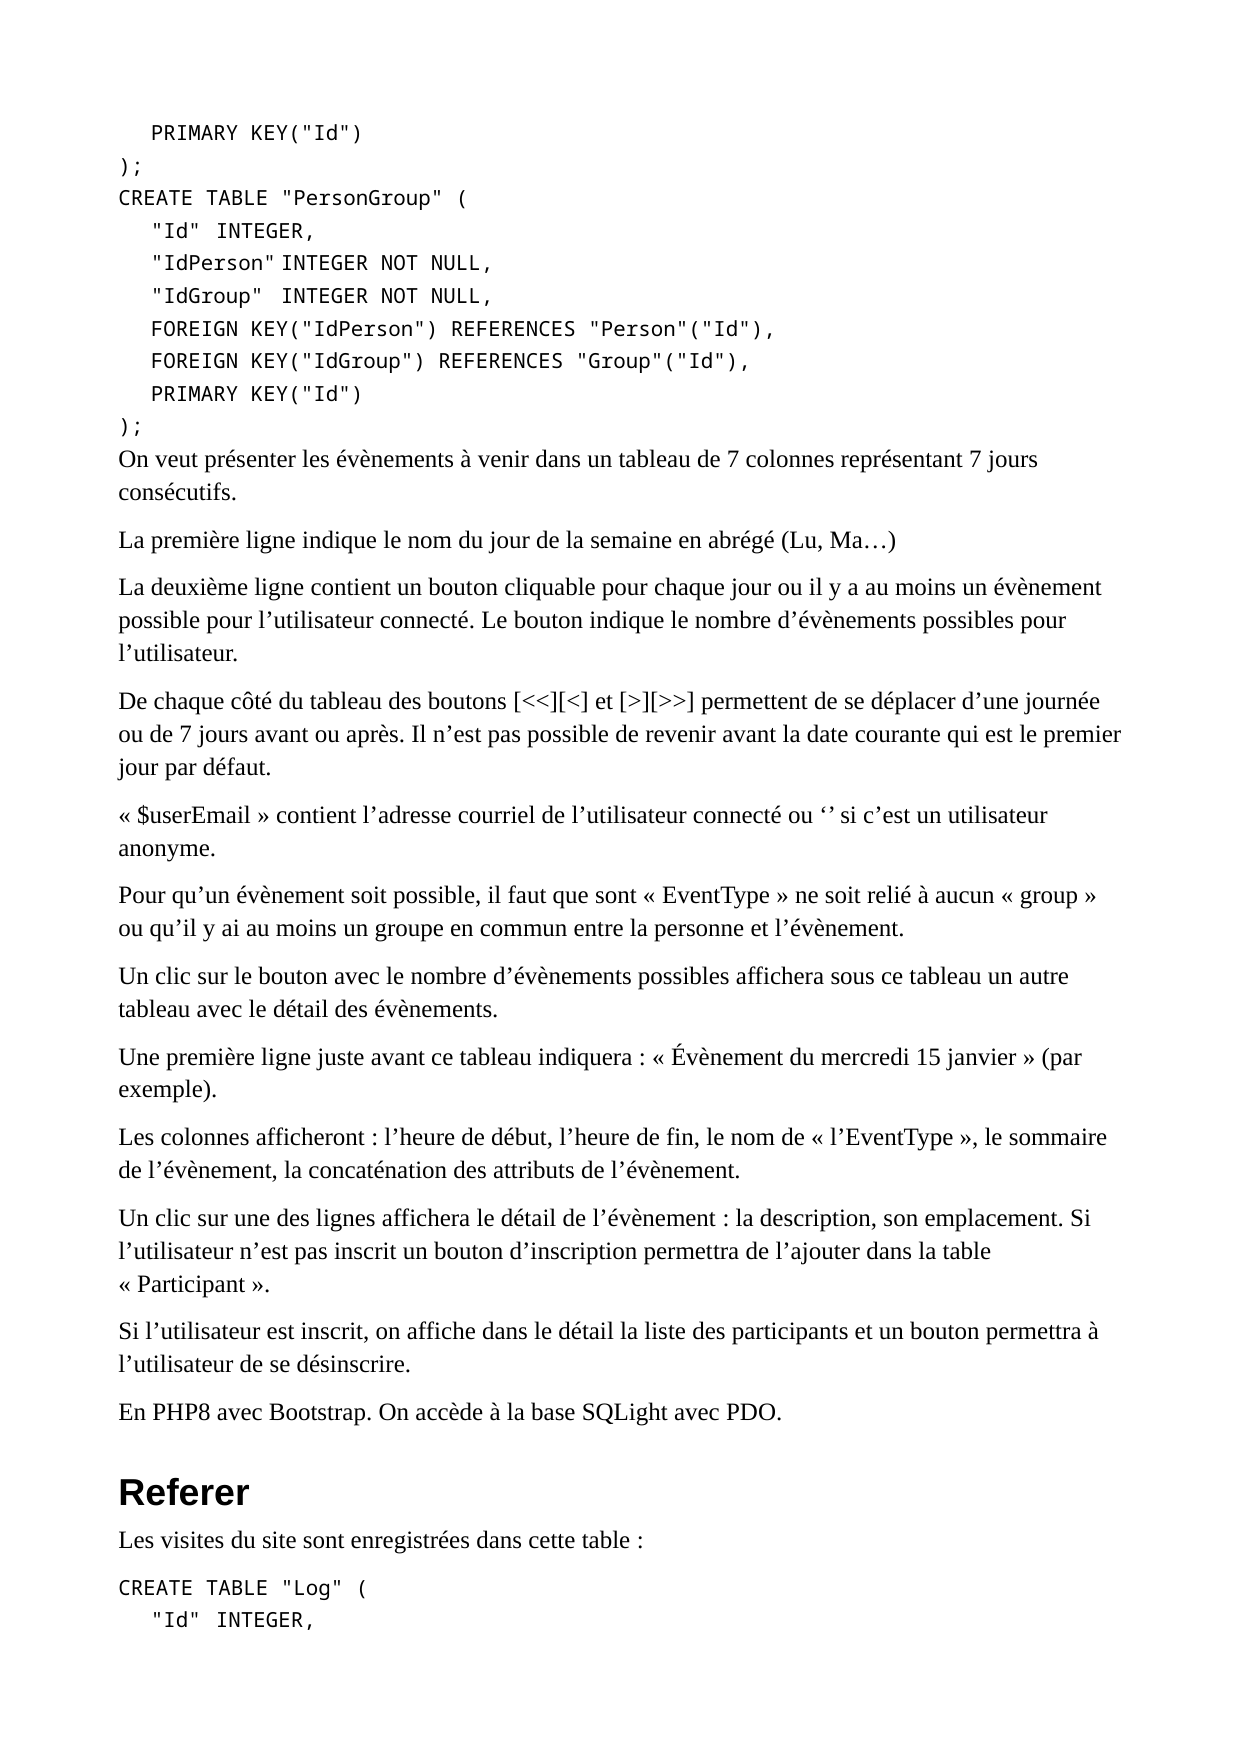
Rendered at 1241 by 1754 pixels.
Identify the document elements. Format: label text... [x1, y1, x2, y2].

text "Id" INTEGER, [118, 216, 1122, 244]
text Pour qu’un évènement soit possible, il faut que sont « EventType » ne soit relié à aucun « group » ou qu’il y ai au moins un groupe en commun entre la personne et l’évènement. [118, 880, 1122, 942]
text Les visites du site sont enregistrées dans cette table : [118, 1525, 1122, 1554]
text "IdGroup" INTEGER NOT NULL, [118, 281, 1122, 309]
text PRIMARY KEY("Id") [118, 118, 1122, 147]
text La deuxième ligne contient un bouton cliquable pour chaque jour ou il y a au moins un évènement possible pour l’utilisateur connecté. Le bouton indique le nombre d’évènements possibles pour l’utilisateur. [118, 572, 1122, 667]
text Un clic sur une des lignes affichera le détail de l’évènement : la description, son emplacement. Si l’utilisateur n’est pas inscrit un bouton d’inscription permettra de l’ajouter dans la table « Participant ». [118, 1203, 1122, 1298]
text De chaque côté du tableau des boutons [<<][<] et [>][>>] permettent de se déplacer d’une journée ou de 7 jours avant ou après. Il n’est pas possible de revenir avant la date courante qui est le premier jour par défaut. [118, 686, 1122, 781]
text "IdPerson" INTEGER NOT NULL, [118, 248, 1122, 277]
text FOREIGN KEY("IdPerson") REFERENCES "Person"("Id"), [118, 314, 1122, 342]
text ); [118, 151, 1122, 179]
text Un clic sur le bouton avec le nombre d’évènements possibles affichera sous ce tableau un autre tableau avec le détail des évènements. [118, 961, 1122, 1023]
text CREATE TABLE "Log" ( [118, 1573, 1122, 1601]
text Les colonnes afficheront : l’heure de début, l’heure de fin, le nom de « l’EventType », le sommaire de l’évènement, la concaténation des attributs de l’évènement. [118, 1122, 1122, 1184]
text La première ligne indique le nom du jour de la semaine en abrégé (Lu, Ma…) [118, 525, 1122, 553]
text En PHP8 avec Bootstrap. On accède à la base SQLight avec PDO. [118, 1397, 1122, 1426]
text Une première ligne juste avant ce tableau indiquera : « Évènement du mercredi 15 janvier » (par exemple). [118, 1042, 1122, 1103]
text Si l’utilisateur est inscrit, on affiche dans le détail la liste des participants et un bouton permettra à l’utilisateur de se désinscrire. [118, 1316, 1122, 1378]
text « $userEmail » contient l’adresse courriel de l’utilisateur connecté ou ‘’ si c’est un utilisateur anonyme. [118, 800, 1122, 861]
text FOREIGN KEY("IdGroup") REFERENCES "Group"("Id"), [118, 346, 1122, 375]
text PRIMARY KEY("Id") [118, 379, 1122, 407]
text ); [118, 412, 1122, 440]
text On veut présenter les évènements à venir dans un tableau de 7 colonnes représentant 7 jours consécutifs. [118, 444, 1122, 506]
subtitle Referer [118, 1470, 1122, 1513]
text "Id" INTEGER, [118, 1606, 1122, 1634]
text CREATE TABLE "PersonGroup" ( [118, 183, 1122, 212]
